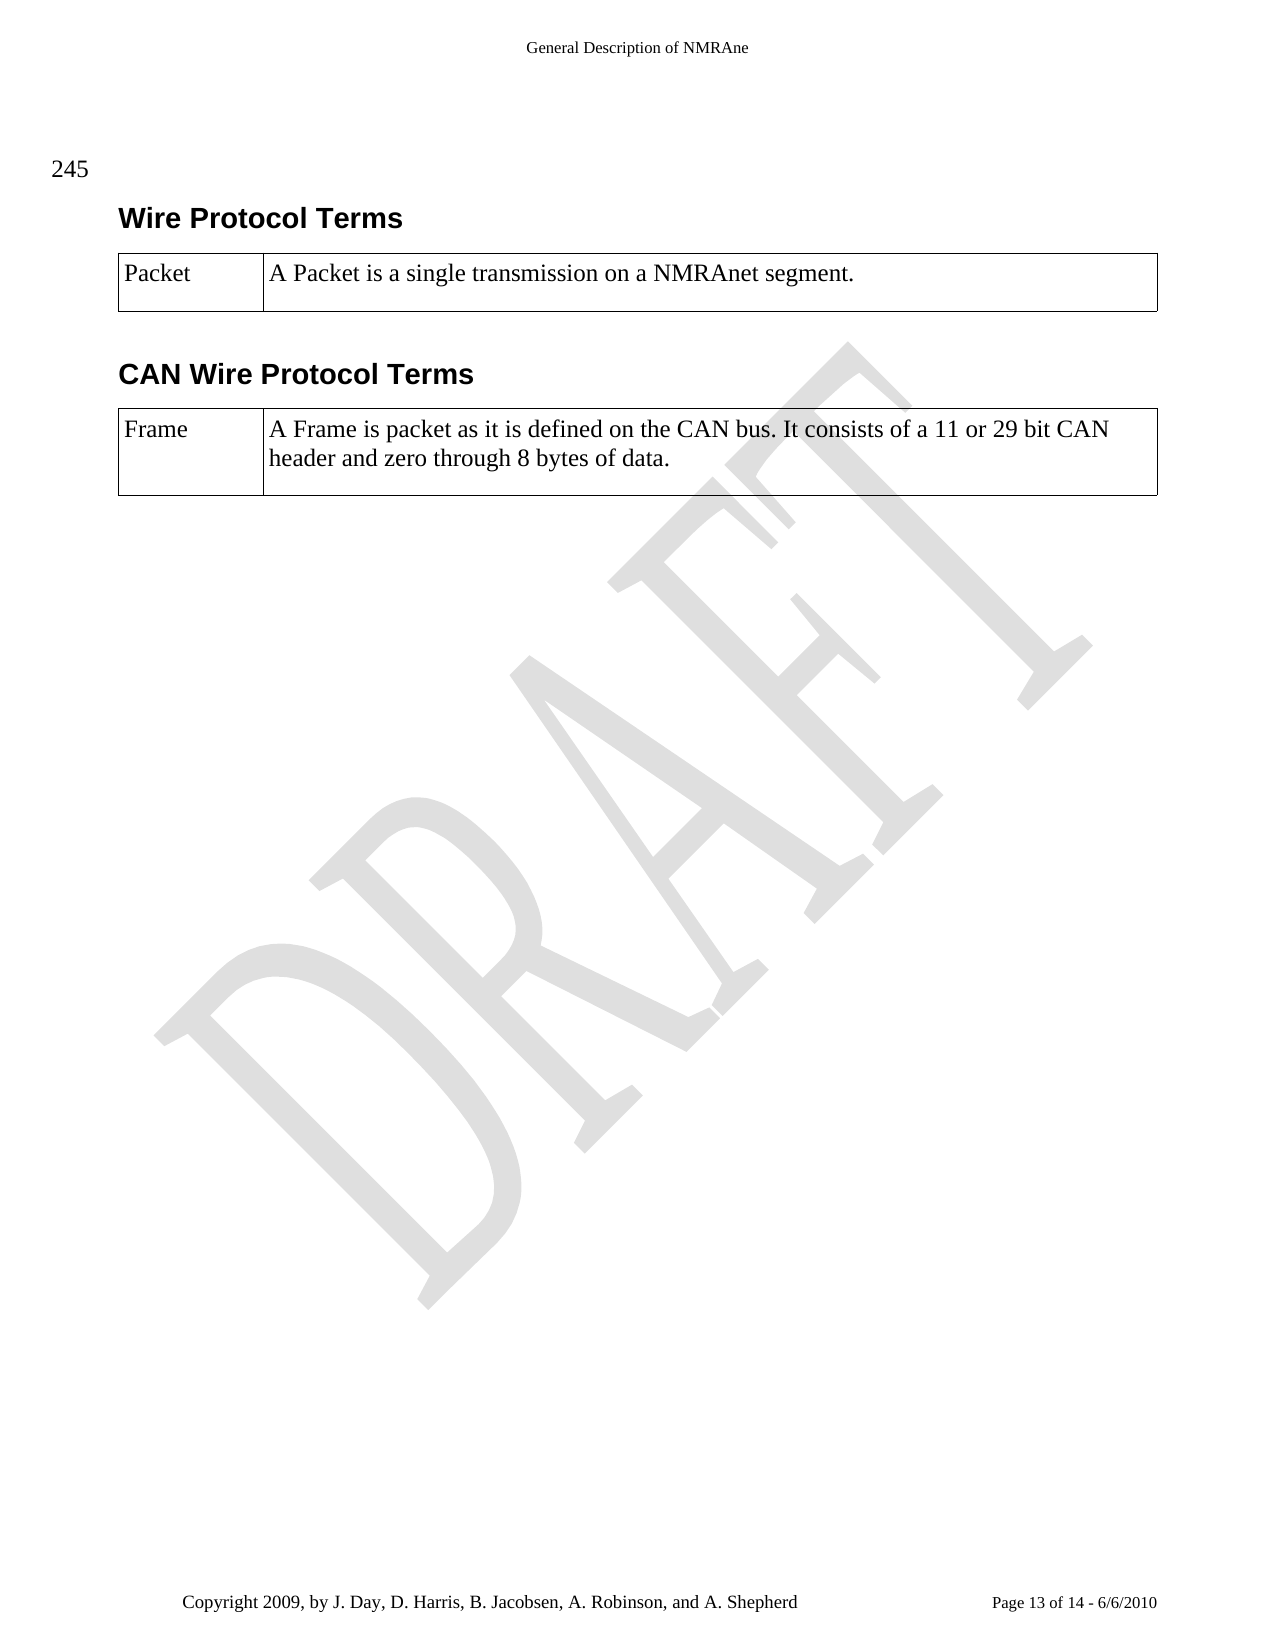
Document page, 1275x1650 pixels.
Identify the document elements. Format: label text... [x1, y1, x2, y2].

table_header Packet [119, 254, 263, 311]
subtitle [865, 357, 1157, 391]
table_header A Frame is packet as it is defined on the CAN bus. It consists of a 11 or 29 bit CAN header and zero through 8 bytes of data. [815, 409, 1157, 495]
table_header A Frame is packet as it is defined on the CAN bus. It consists of a 11 or 29 bit CAN header and zero through 8 bytes of data. [264, 409, 779, 495]
table_header Frame [119, 409, 263, 495]
subtitle CAN Wire Protocol Terms [118, 357, 831, 391]
table_header A Packet is a single transmission on a NMRAnet segment. [264, 254, 1157, 311]
subtitle [837, 374, 879, 391]
subtitle Wire Protocol Terms [118, 201, 1157, 235]
table_header A Frame is packet as it is defined on the CAN bus. It consists of a 11 or 29 bit CAN header and zero through 8 bytes of data. [757, 433, 856, 495]
